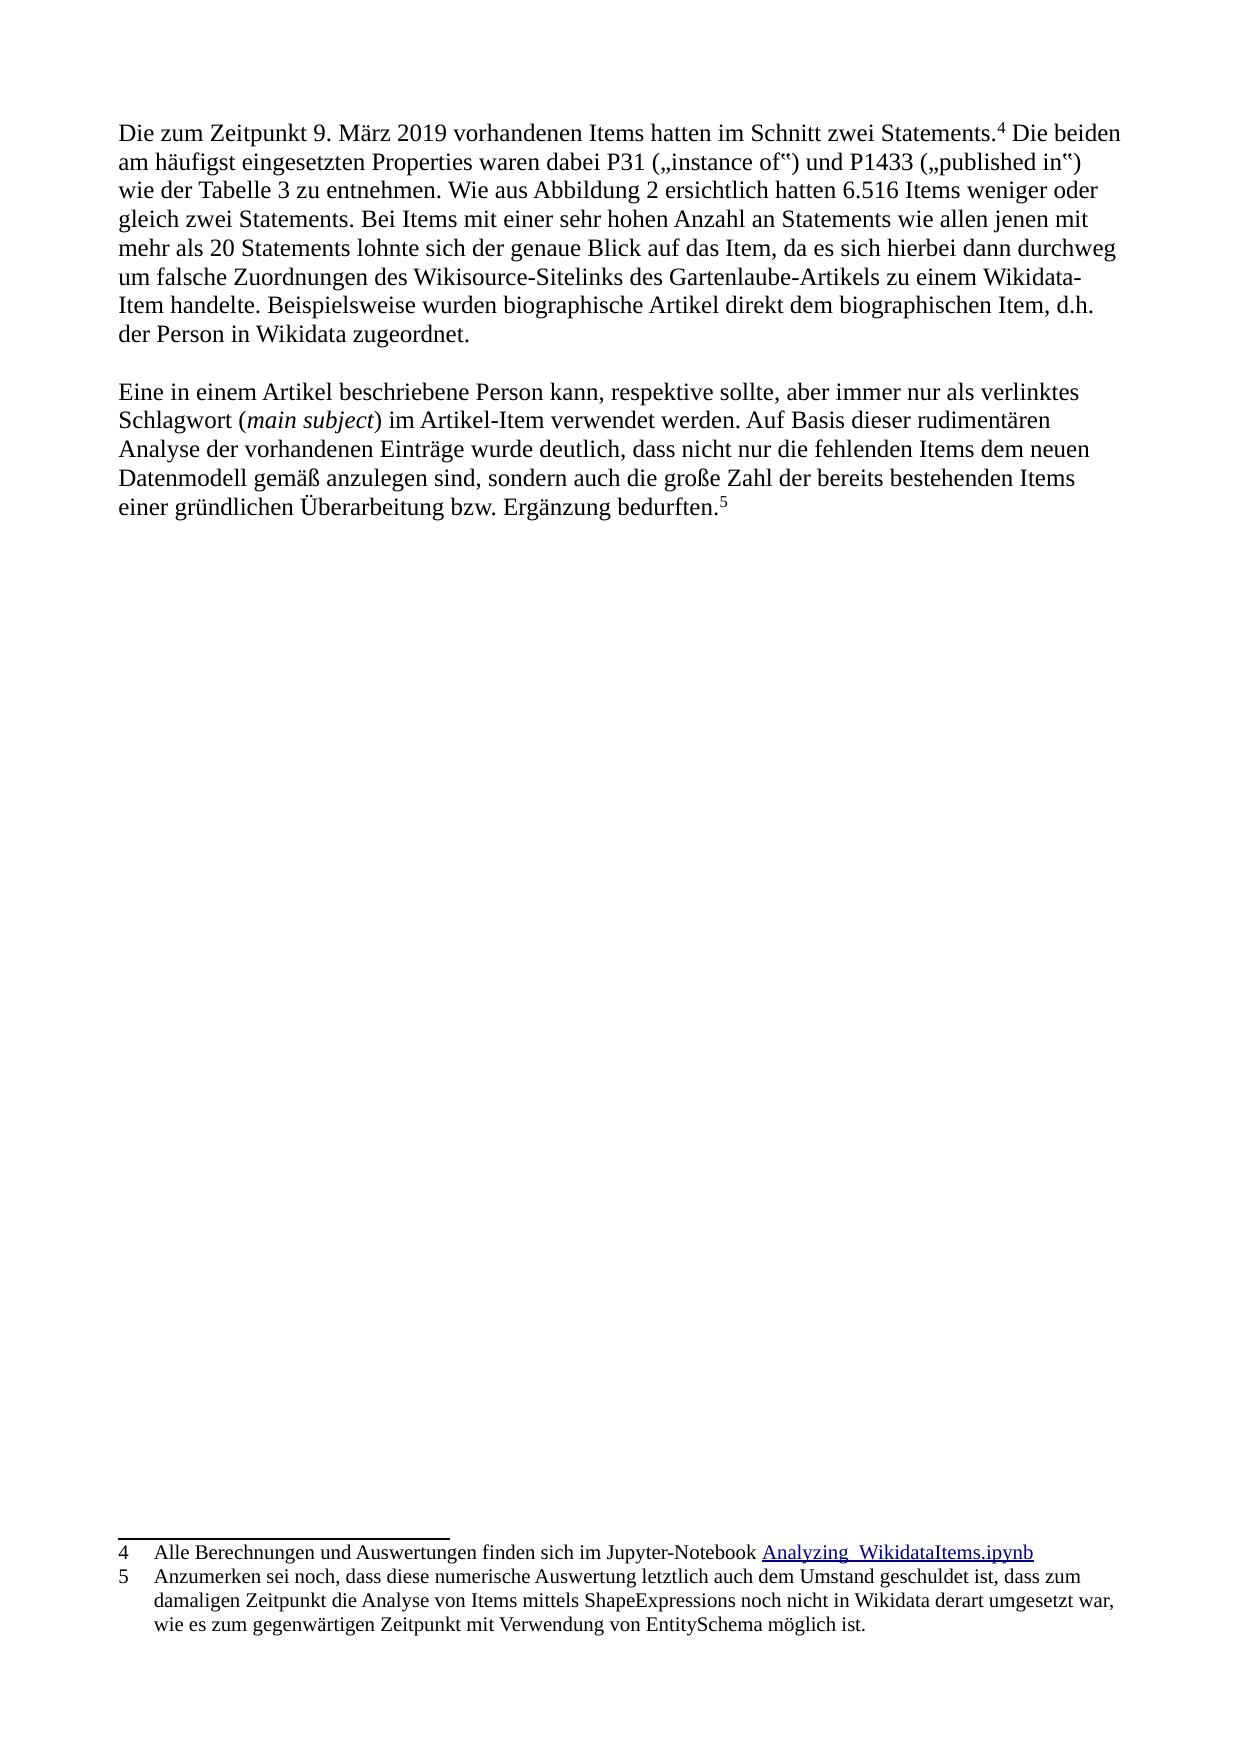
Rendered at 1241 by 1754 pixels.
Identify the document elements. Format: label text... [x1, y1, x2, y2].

text Die zum Zeitpunkt 9. März 2019 vorhandenen Items hatten im Schnitt zwei Statements. Die beiden am häufigst eingesetzten Properties waren dabei P31 („instance of‟) und P1433 („published in‟) wie der Tabelle 3 zu entnehmen. Wie aus Abbildung 2 ersichtlich hatten 6.516 Items weniger oder gleich zwei Statements. Bei Items mit einer sehr hohen Anzahl an Statements wie allen jenen mit mehr als 20 Statements lohnte sich der genaue Blick auf das Item, da es sich hierbei dann durchweg um falsche Zuordnungen des Wikisource-Sitelinks des Gartenlaube-Artikels zu einem Wikidata-Item handelte. Beispielsweise wurden biographische Artikel direkt dem biographischen Item, d.h. der Person in Wikidata zugeordnet. [118, 118, 1122, 348]
text Alle Berechnungen und Auswertungen finden sich im Jupyter-Notebook Analyzing_WikidataItems.ipynb [118, 1539, 1122, 1564]
text Eine in einem Artikel beschriebene Person kann, respektive sollte, aber immer nur als verlinktes Schlagwort (main subject) im Artikel-Item verwendet werden. Auf Basis dieser rudimentären Analyse der vorhandenen Einträge wurde deutlich, dass nicht nur die fehlenden Items dem neuen Datenmodell gemäß anzulegen sind, sondern auch die große Zahl der bereits bestehenden Items einer gründlichen Überarbeitung bzw. Ergänzung bedurften. [118, 377, 1122, 521]
text Anzumerken sei noch, dass diese numerische Auswertung letztlich auch dem Umstand geschuldet ist, dass zum damaligen Zeitpunkt die Analyse von Items mittels ShapeExpressions noch nicht in Wikidata derart umgesetzt war, wie es zum gegenwärtigen Zeitpunkt mit Verwendung von EntitySchema möglich ist. [118, 1564, 1122, 1636]
